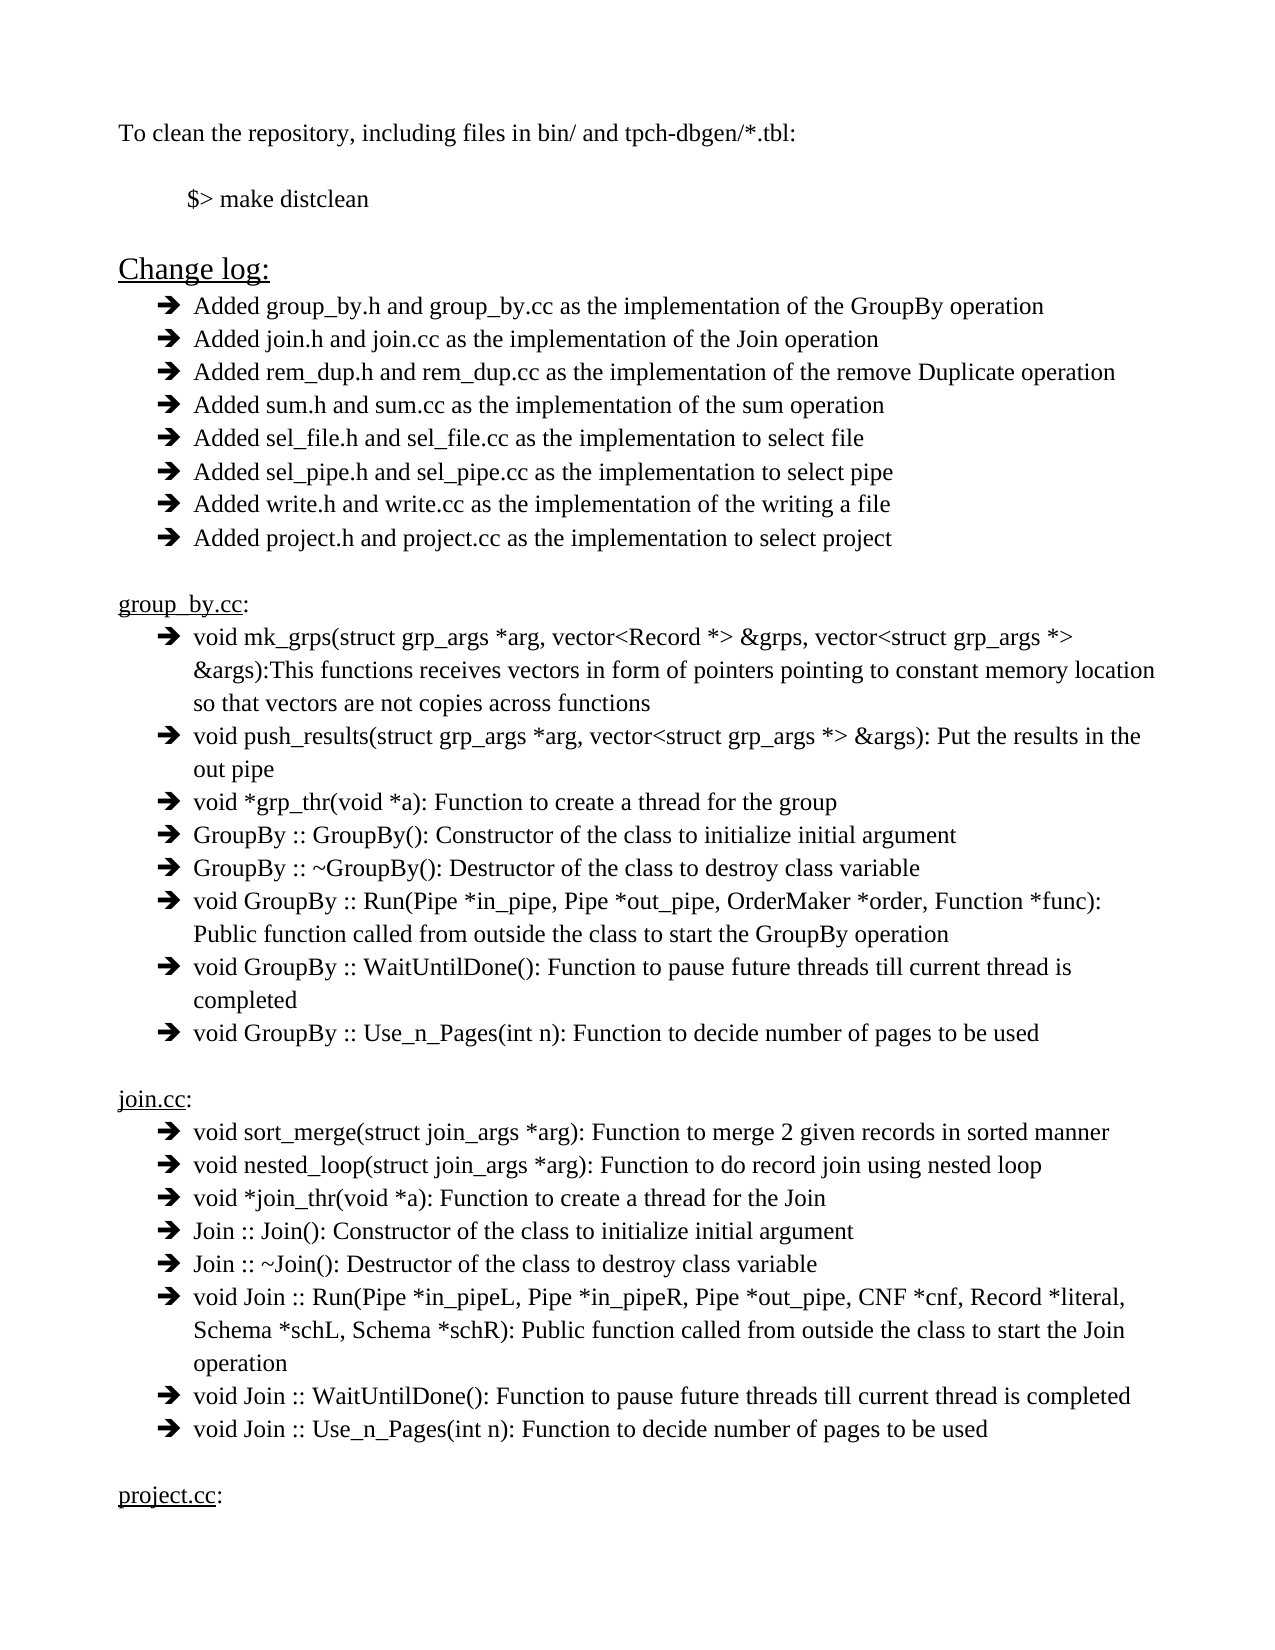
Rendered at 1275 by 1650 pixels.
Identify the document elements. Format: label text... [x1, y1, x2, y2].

list Added sel_pipe.h and sel_pipe.cc as the implementation to select pipe [156, 457, 1157, 485]
list void push_results(struct grp_args *arg, vector<struct grp_args *> &args): Put the results in the out pipe [156, 721, 1157, 782]
list void mk_grps(struct grp_args *arg, vector<Record *> &grps, vector<struct grp_args *> &args):This functions receives vectors in form of pointers pointing to constant memory location so that vectors are not copies across functions [156, 622, 1157, 716]
list void *join_thr(void *a): Function to create a thread for the Join [156, 1183, 1157, 1212]
list Added sel_file.h and sel_file.cc as the implementation to select file [156, 423, 1157, 452]
list void Join :: WaitUntilDone(): Function to pause future threads till current thread is completed [156, 1381, 1157, 1410]
list To clean the repository, including files in bin/ and tpch-dbgen/*.tbl: [118, 118, 1157, 147]
list void Join :: Use_n_Pages(int n): Function to decide number of pages to be used [156, 1414, 1157, 1443]
list Added sum.h and sum.cc as the implementation of the sum operation [156, 391, 1157, 419]
text Change log: [118, 250, 1157, 286]
list GroupBy :: GroupBy(): Constructor of the class to initialize initial argument [156, 820, 1157, 848]
list void sort_merge(struct join_args *arg): Function to merge 2 given records in sorted manner [156, 1117, 1157, 1146]
list Added rem_dup.h and rem_dup.cc as the implementation of the remove Duplicate operation [156, 357, 1157, 386]
list void GroupBy :: WaitUntilDone(): Function to pause future threads till current thread is completed [156, 952, 1157, 1014]
list Added write.h and write.cc as the implementation of the writing a file [156, 489, 1157, 518]
list GroupBy :: ~GroupBy(): Destructor of the class to destroy class variable [156, 853, 1157, 882]
list Join :: ~Join(): Destructor of the class to destroy class variable [156, 1249, 1157, 1278]
list void GroupBy :: Use_n_Pages(int n): Function to decide number of pages to be used [156, 1018, 1157, 1047]
list Join :: Join(): Constructor of the class to initialize initial argument [156, 1216, 1157, 1245]
list Added group_by.h and group_by.cc as the implementation of the GroupBy operation [156, 291, 1157, 320]
list void GroupBy :: Run(Pipe *in_pipe, Pipe *out_pipe, OrderMaker *order, Function *func): Public function called from outside the class to start the GroupBy operation [156, 886, 1157, 948]
list void *grp_thr(void *a): Function to create a thread for the group [156, 787, 1157, 816]
list void Join :: Run(Pipe *in_pipeL, Pipe *in_pipeR, Pipe *out_pipe, CNF *cnf, Record *literal, Schema *schL, Schema *schR): Public function called from outside the class to start the Join operation [156, 1282, 1157, 1377]
text project.cc: [118, 1480, 1157, 1509]
list Added join.h and join.cc as the implementation of the Join operation [156, 324, 1157, 353]
list void nested_loop(struct join_args *arg): Function to do record join using nested loop [156, 1150, 1157, 1179]
list $> make distclean [118, 184, 1157, 213]
text join.cc: [118, 1084, 1157, 1113]
list Added project.h and project.cc as the implementation to select project [156, 523, 1157, 551]
text group_by.cc: [118, 589, 1157, 617]
